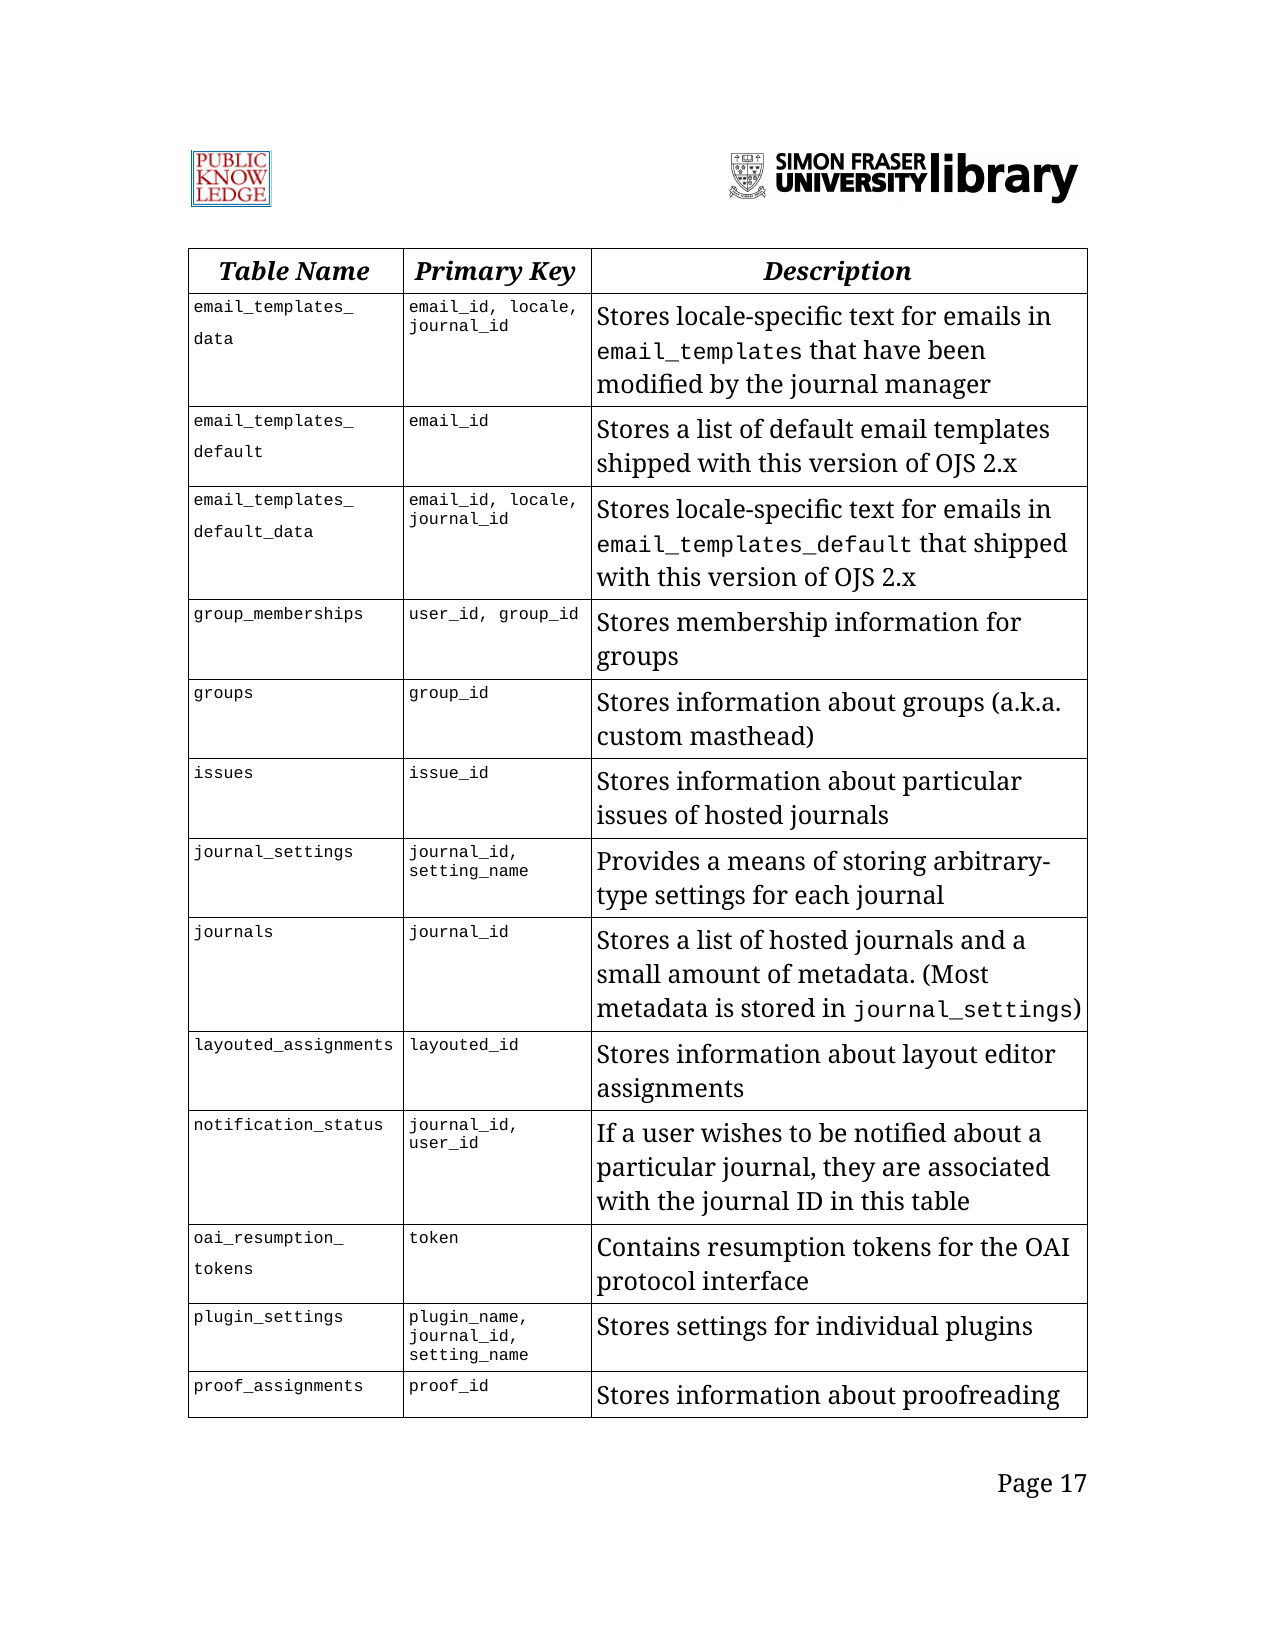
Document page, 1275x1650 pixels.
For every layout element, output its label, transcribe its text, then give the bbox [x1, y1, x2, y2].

table_cell email_id, locale, journal_id [404, 294, 591, 406]
table_cell journal_settings [189, 839, 403, 917]
table_cell group_id [404, 680, 591, 758]
table_cell If a user wishes to be notified about a particular journal, they are associated with the journal ID in this table [592, 1111, 1087, 1224]
table_cell notification_status [189, 1111, 403, 1224]
table_cell token [404, 1225, 591, 1303]
table_header Description [592, 249, 1087, 293]
table_cell email_id, locale, journal_id [404, 487, 591, 599]
table_cell email_templates_ default [189, 407, 403, 486]
table_cell journal_id [404, 918, 591, 1031]
table_cell Contains resumption tokens for the OAI protocol interface [592, 1225, 1087, 1303]
table_cell Stores locale-specific text for emails in email_templates_default that shipped with this version of OJS 2.x [592, 487, 1087, 599]
picture [193, 150, 272, 205]
table_cell journals [189, 918, 403, 1031]
table_cell Stores a list of hosted journals and a small amount of metadata. (Most metadata is stored in journal_settings) [592, 918, 1087, 1031]
table_cell Provides a means of storing arbitrary-type settings for each journal [592, 839, 1087, 917]
table_cell proof_id [404, 1372, 591, 1417]
table_cell layouted_id [404, 1032, 591, 1110]
table_cell layouted_assignments [189, 1032, 403, 1110]
table_cell oai_resumption_ tokens [189, 1225, 403, 1303]
table_cell journal_id, user_id [404, 1111, 591, 1224]
table_cell group_memberships [189, 600, 403, 679]
table_cell Stores membership information for groups [592, 600, 1087, 679]
table_cell email_templates_ default_data [189, 487, 403, 599]
table_cell Stores information about proofreading [592, 1372, 1087, 1417]
table_cell Stores locale-specific text for emails in email_templates that have been modified by the journal manager [592, 294, 1087, 406]
table_cell Stores information about groups (a.k.a. custom masthead) [592, 680, 1087, 758]
table_cell email_id [404, 407, 591, 486]
table_cell user_id, group_id [404, 600, 591, 679]
table_cell Stores information about layout editor assignments [592, 1032, 1087, 1110]
table_cell Stores a list of default email templates shipped with this version of OJS 2.x [592, 407, 1087, 486]
table_header Primary Key [404, 249, 591, 293]
table_cell journal_id, setting_name [404, 839, 591, 917]
table_cell Stores information about particular issues of hosted journals [592, 759, 1087, 838]
table_cell issues [189, 759, 403, 838]
table_cell plugin_settings [189, 1304, 403, 1371]
table_cell Stores settings for individual plugins [592, 1304, 1087, 1371]
table_cell email_templates_ data [189, 294, 403, 406]
table_header Table Name [189, 249, 403, 293]
table_cell proof_assignments [189, 1372, 403, 1417]
picture [723, 150, 1083, 207]
table_cell issue_id [404, 759, 591, 838]
table_cell groups [189, 680, 403, 758]
table_cell plugin_name, journal_id, setting_name [404, 1304, 591, 1371]
